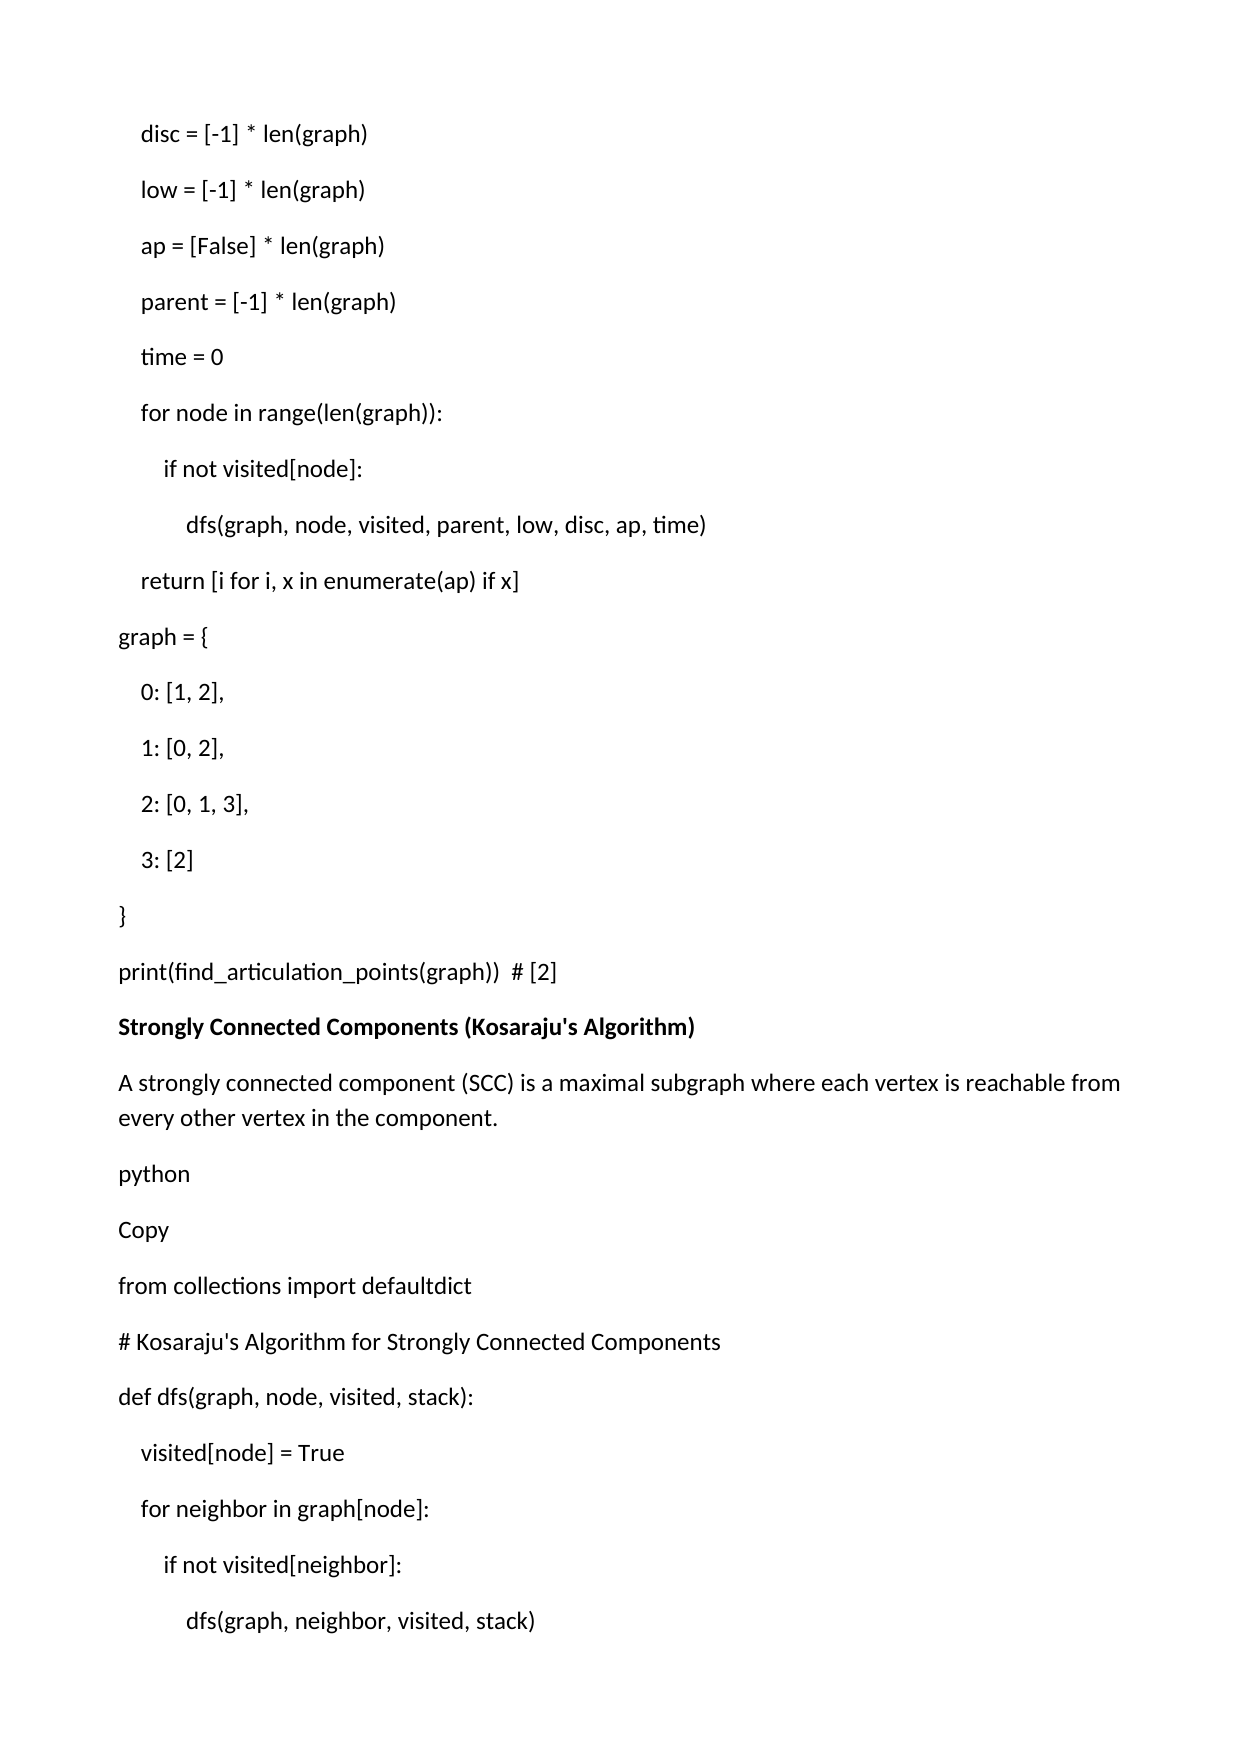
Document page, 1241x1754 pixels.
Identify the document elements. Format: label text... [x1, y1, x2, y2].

text low = [-1] * len(graph) [118, 174, 1122, 204]
text 0: [1, 2], [118, 676, 1122, 707]
text disc = [-1] * len(graph) [118, 118, 1122, 149]
text time = 0 [118, 341, 1122, 372]
text dfs(graph, neighbor, visited, stack) [118, 1605, 1122, 1635]
text 2: [0, 1, 3], [118, 788, 1122, 819]
text if not visited[neighbor]: [118, 1549, 1122, 1579]
text # Kosaraju's Algorithm for Strongly Connected Components [118, 1326, 1122, 1356]
text Copy [118, 1214, 1122, 1244]
text ap = [False] * len(graph) [118, 230, 1122, 260]
text if not visited[node]: [118, 453, 1122, 484]
text } [118, 900, 1122, 930]
text print(find_articulation_points(graph)) # [2] [118, 956, 1122, 986]
text visited[node] = True [118, 1437, 1122, 1468]
text parent = [-1] * len(graph) [118, 286, 1122, 316]
text for node in range(len(graph)): [118, 397, 1122, 428]
text for neighbor in graph[node]: [118, 1493, 1122, 1524]
text dfs(graph, node, visited, parent, low, disc, ap, time) [118, 509, 1122, 539]
text Strongly Connected Components (Kosaraju's Algorithm) [118, 1011, 1122, 1042]
text 3: [2] [118, 844, 1122, 874]
text A strongly connected component (SCC) is a maximal subgraph where each vertex is reachable from every other vertex in the component. [118, 1067, 1122, 1133]
text return [i for i, x in enumerate(ap) if x] [118, 565, 1122, 595]
text def dfs(graph, node, visited, stack): [118, 1381, 1122, 1412]
text python [118, 1158, 1122, 1189]
text 1: [0, 2], [118, 732, 1122, 763]
text from collections import defaultdict [118, 1270, 1122, 1300]
text graph = { [118, 621, 1122, 651]
